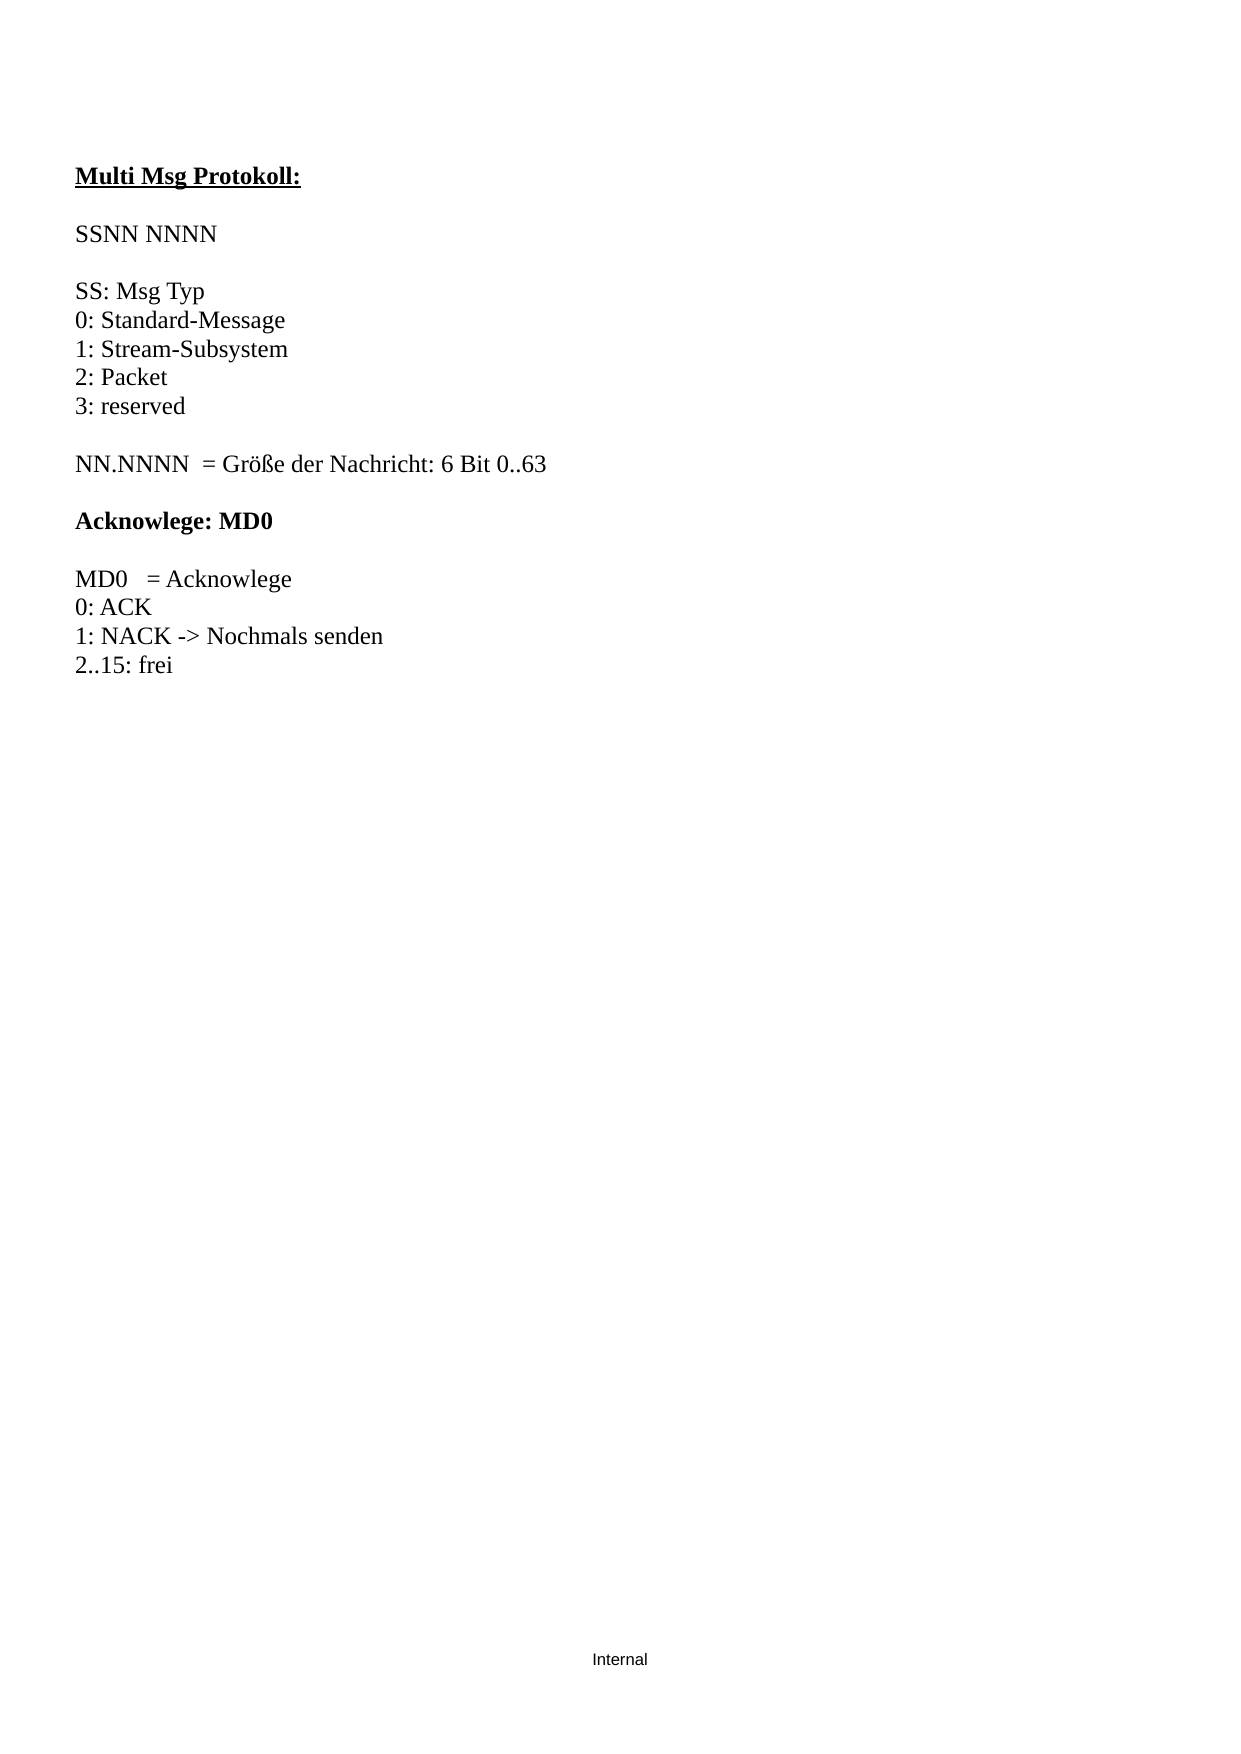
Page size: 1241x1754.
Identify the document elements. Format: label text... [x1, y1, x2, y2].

text 1: Stream-Subsystem [75, 334, 1165, 362]
text NN.NNNN = Größe der Nachricht: 6 Bit 0..63 [75, 449, 1165, 477]
text 1: NACK -> Nochmals senden [75, 621, 1165, 650]
text Acknowlege: MD0 [75, 506, 1165, 535]
text 2..15: frei [75, 650, 1165, 679]
text SS: Msg Typ [75, 276, 1165, 305]
text 2: Packet [75, 362, 1165, 391]
text MD0 = Acknowlege [75, 564, 1165, 592]
text 3: reserved [75, 391, 1165, 420]
text SSNN NNNN [75, 219, 1165, 247]
text 0: ACK [75, 592, 1165, 621]
text 0: Standard-Message [75, 305, 1165, 334]
text Multi Msg Protokoll: [75, 161, 1165, 190]
